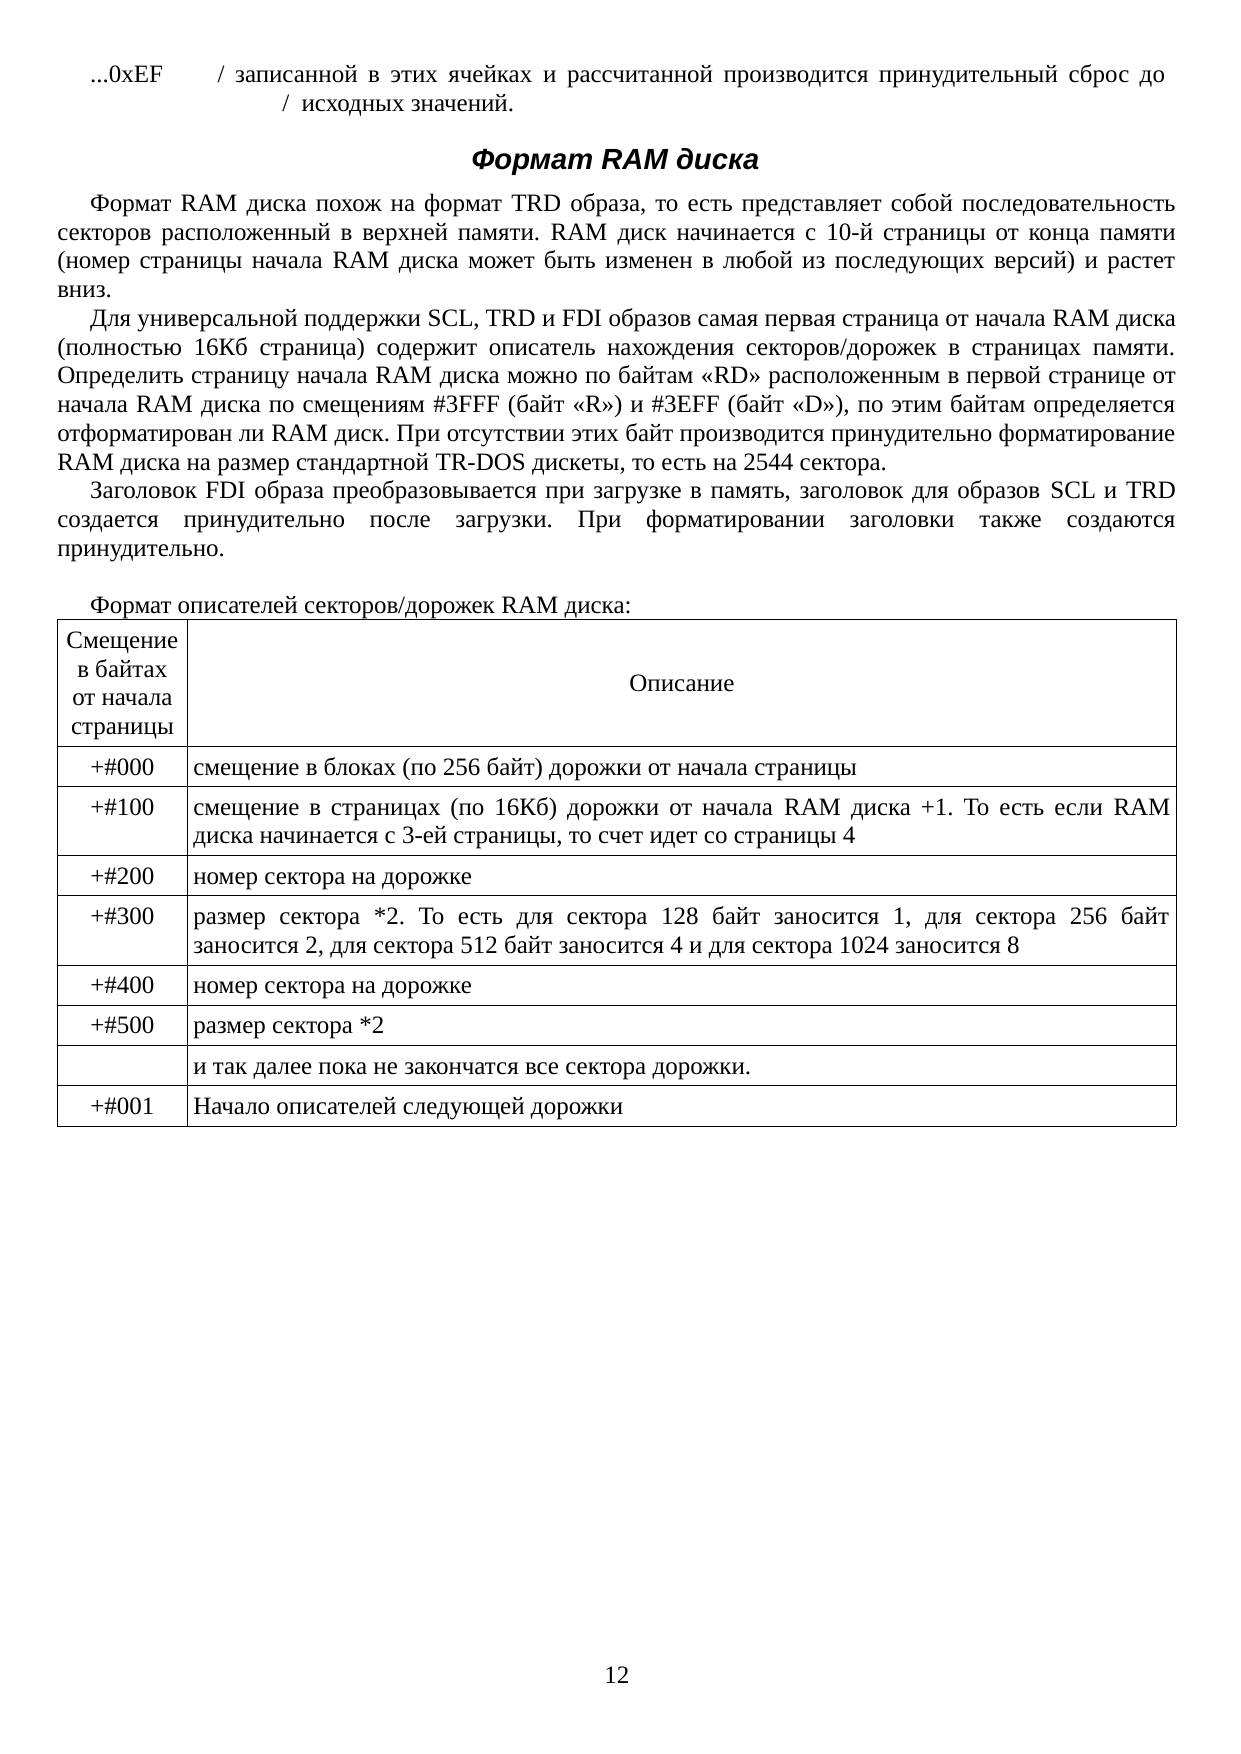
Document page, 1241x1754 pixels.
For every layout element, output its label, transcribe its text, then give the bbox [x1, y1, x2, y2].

table_cell +#400 [58, 966, 187, 1005]
table_cell Начало описателей следующей дорожки [188, 1086, 1176, 1126]
table_cell [58, 1046, 187, 1085]
text ...0xEF / записанной в этих ячейках и рассчитанной производится принудительный сброс до / исходных значений. [57, 59, 1176, 117]
table_cell +#000 [58, 747, 187, 786]
table_cell номер сектора на дорожке [188, 966, 1176, 1005]
table_cell и так далее пока не закончатся все сектора дорожки. [188, 1046, 1176, 1085]
text Заголовок FDI образа преобразовывается при загрузке в память, заголовок для образов SCL и TRD создается принудительно после загрузки. При форматировании заголовки также создаются принудительно. [57, 475, 1176, 562]
text Формат описателей секторов/дорожек RAM диска: [57, 590, 1176, 619]
text Для универсальной поддержки SCL, TRD и FDI образов самая первая страница от начала RAM диска (полностью 16Кб страница) содержит описатель нахождения секторов/дорожек в страницах памяти. Определить страницу начала RAM диска можно по байтам «RD» расположенным в первой странице от начала RAM диска по смещениям #3FFF (байт «R») и #3EFF (байт «D»), по этим байтам определяется отформатирован ли RAM диск. При отсутствии этих байт производится принудительно форматирование RAM диска на размер стандартной TR-DOS дискеты, то есть на 2544 сектора. [57, 303, 1176, 475]
subtitle Формат RAM диска [57, 142, 1176, 175]
table_cell +#100 [58, 787, 187, 855]
table_cell смещение в страницах (по 16Кб) дорожки от начала RAM диска +1. То есть если RAM диска начинается с 3-ей страницы, то счет идет со страницы 4 [188, 787, 1176, 855]
text Формат RAM диска похож на формат TRD образа, то есть представляет собой последовательность секторов расположенный в верхней памяти. RAM диск начинается с 10-й страницы от конца памяти (номер страницы начала RAM диска может быть изменен в любой из последующих версий) и растет вниз. [57, 188, 1176, 303]
table_cell +#500 [58, 1006, 187, 1045]
table_cell +#300 [58, 896, 187, 964]
table_cell номер сектора на дорожке [188, 856, 1176, 895]
table_header Смещение в байтах от начала страницы [58, 620, 187, 746]
table_cell размер сектора *2 [188, 1006, 1176, 1045]
table_header Описание [188, 620, 1176, 746]
table_cell +#001 [58, 1086, 187, 1126]
table_cell размер сектора *2. То есть для сектора 128 байт заносится 1, для сектора 256 байт заносится 2, для сектора 512 байт заносится 4 и для сектора 1024 заносится 8 [188, 896, 1176, 964]
table_cell смещение в блоках (по 256 байт) дорожки от начала страницы [188, 747, 1176, 786]
table_cell +#200 [58, 856, 187, 895]
